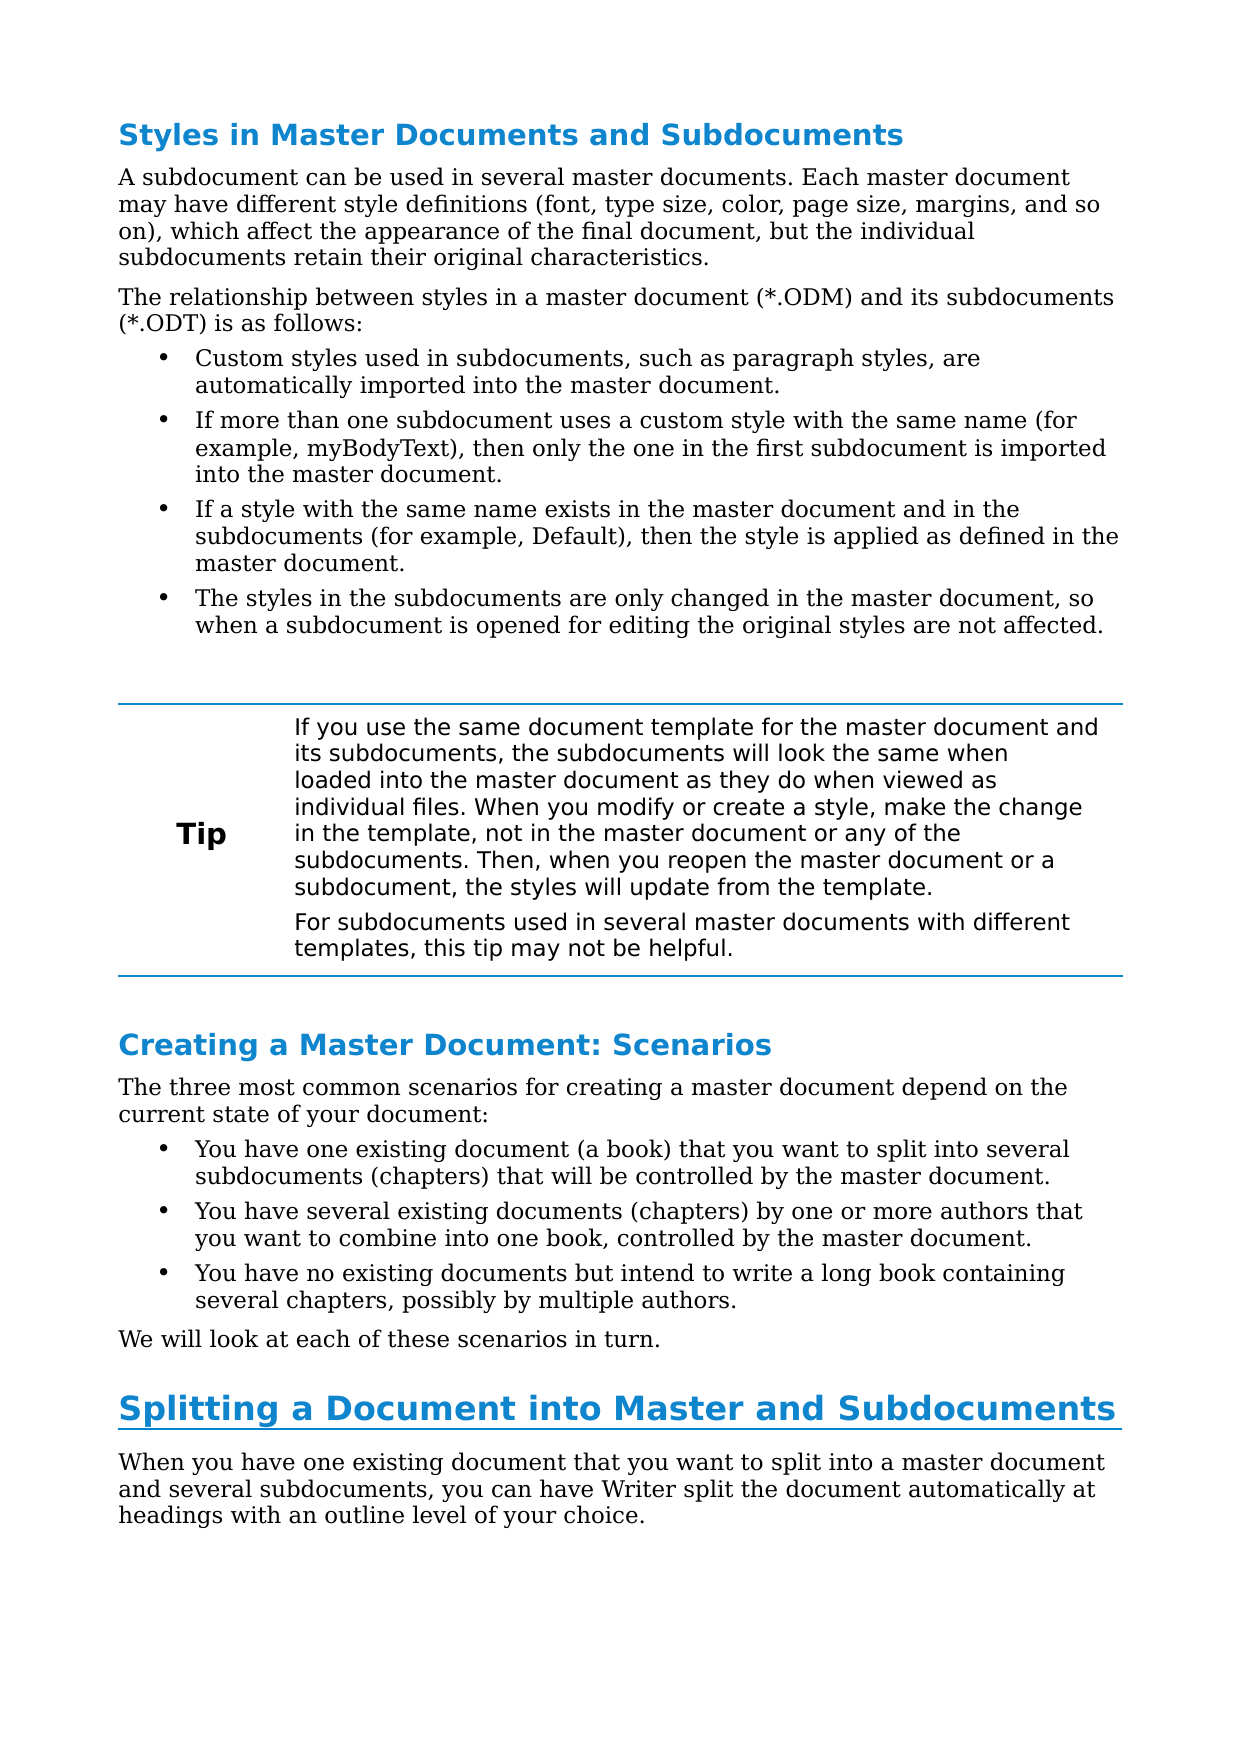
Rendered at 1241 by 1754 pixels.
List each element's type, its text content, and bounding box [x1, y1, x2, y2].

text When you have one existing document that you want to split into a master document and several subdocuments, you can have Writer split the document automatically at headings with an outline level of your choice. [118, 1449, 1122, 1529]
list The relationship between styles in a master document (*.ODM) and its subdocuments (*.ODT) is as follows: [118, 284, 1122, 337]
list If a style with the same name exists in the master document and in the subdocuments (for example, Default), then the style is applied as defined in the master document. [156, 494, 1122, 577]
subtitle Splitting a Document into Master and Subdocuments [118, 1389, 1122, 1428]
table_header Tip [118, 705, 285, 975]
list You have no existing documents but intend to write a long book containing several chapters, possibly by multiple authors. [156, 1258, 1122, 1314]
subtitle Creating a Master Document: Scenarios [118, 1028, 1122, 1062]
list You have several existing documents (chapters) by one or more authors that you want to combine into one book, controlled by the master document. [156, 1196, 1122, 1252]
table_header If you use the same document template for the master document and its subdocuments, the subdocuments will look the same when loaded into the master document as they do when viewed as individual files. When you modify or create a style, make the change in the template, not in the master document or any of the subdocuments. Then, when you reopen the master document or a subdocument, the styles will update from the template. For subdocuments used in several master documents with different templates, this tip may not be helpful. [285, 705, 1122, 975]
list The three most common scenarios for creating a master document depend on the current state of your document: [118, 1074, 1122, 1128]
text We will look at each of these scenarios in turn. [118, 1327, 1122, 1353]
list If more than one subdocument uses a custom style with the same name (for example, myBodyText), then only the one in the first subdocument is imported into the master document. [156, 406, 1122, 488]
subtitle Styles in Master Documents and Subdocuments [118, 118, 1122, 152]
list The styles in the subdocuments are only changed in the master document, so when a subdocument is opened for editing the original styles are not affected. [156, 583, 1122, 639]
list Custom styles used in subdocuments, such as paragraph styles, are automatically imported into the master document. [156, 343, 1122, 399]
list You have one existing document (a book) that you want to split into several subdocuments (chapters) that will be controlled by the master document. [156, 1134, 1122, 1190]
text A subdocument can be used in several master documents. Each master document may have different style definitions (font, type size, color, page size, margins, and so on), which affect the appearance of the final document, but the individual subdocuments retain their original characteristics. [118, 164, 1122, 271]
